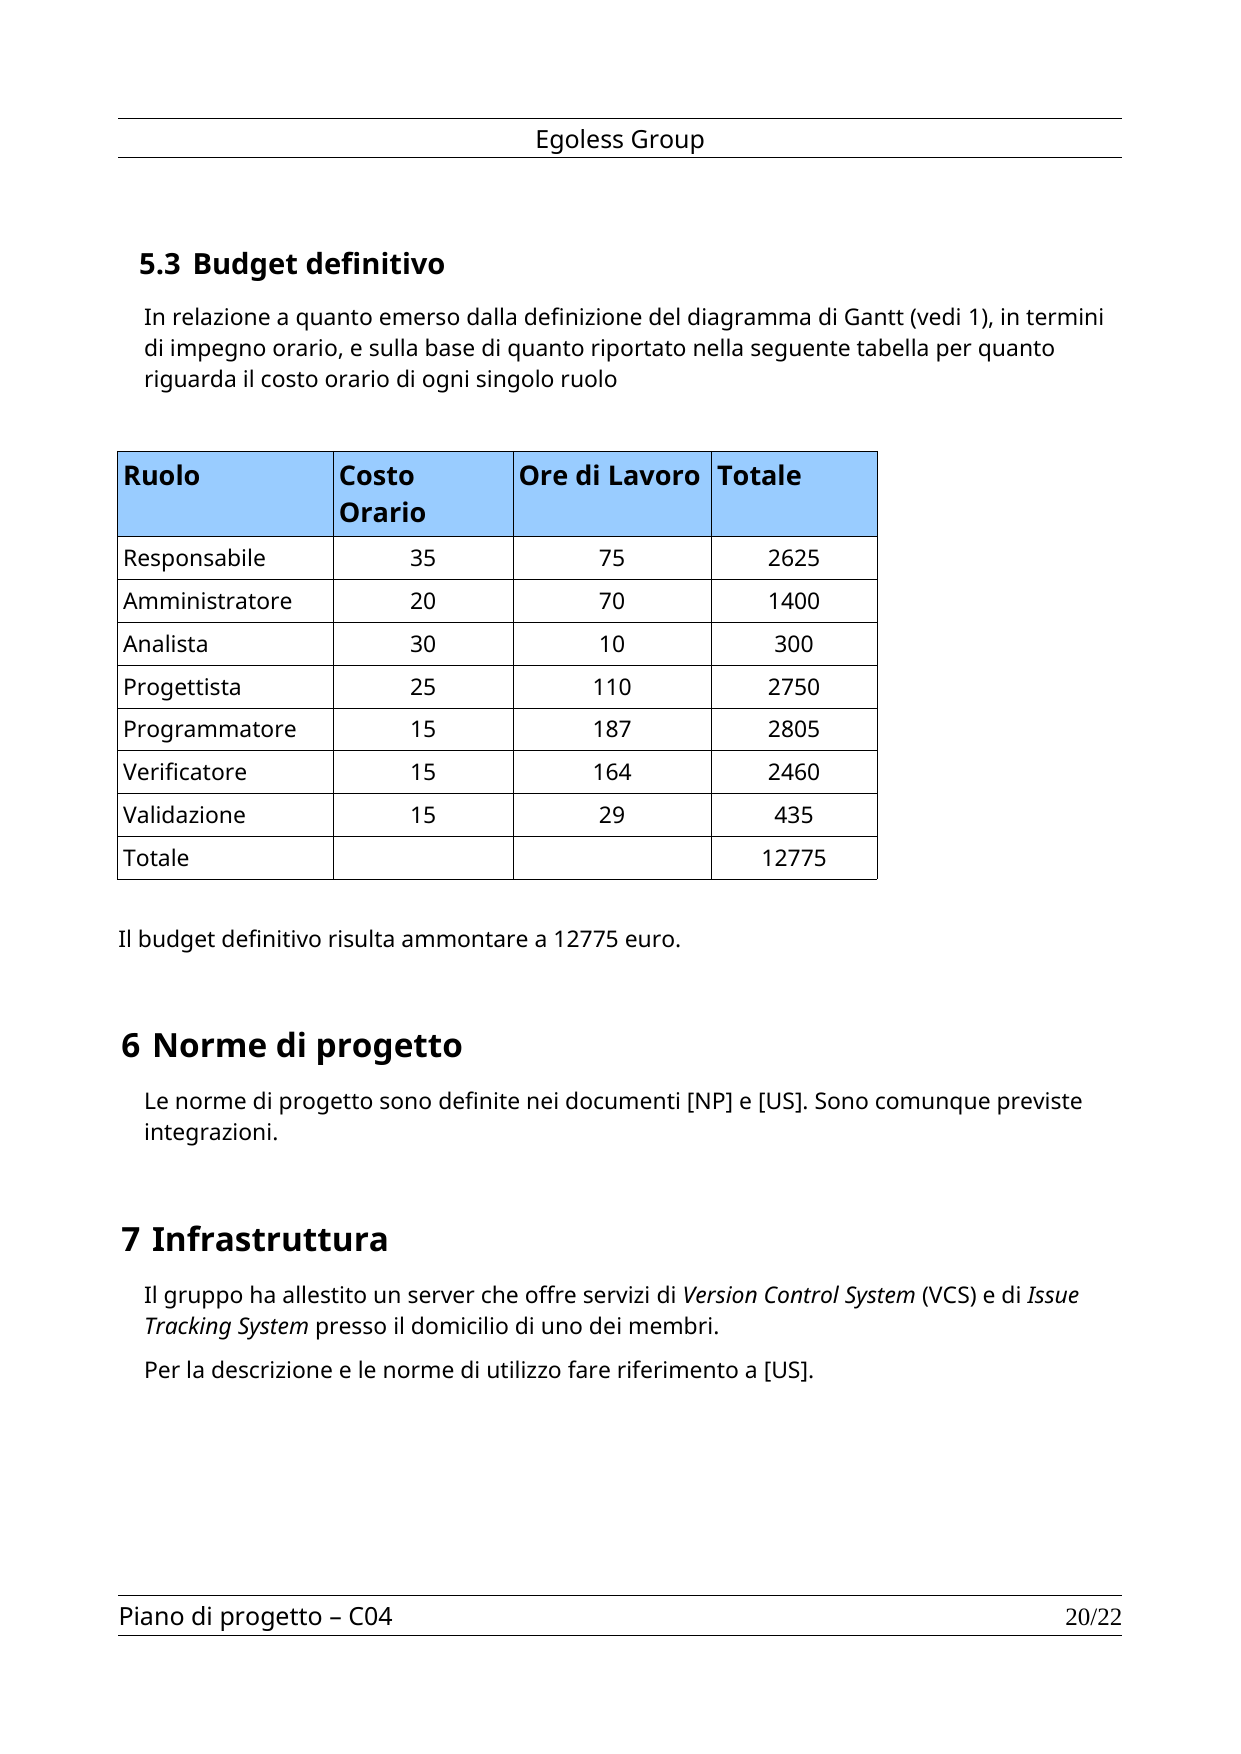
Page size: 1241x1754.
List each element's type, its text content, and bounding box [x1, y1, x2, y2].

table_cell Programmatore [118, 709, 333, 750]
table_cell 187 [514, 709, 711, 750]
table_cell 25 [334, 666, 513, 707]
table_cell Verificatore [118, 751, 333, 793]
table_cell 35 [334, 537, 513, 579]
table_cell Totale [118, 837, 333, 879]
table_cell Progettista [118, 666, 333, 707]
table_cell 1400 [712, 580, 877, 622]
subtitle Infrastruttura [121, 1215, 1122, 1261]
table_header Costo Orario [334, 452, 513, 536]
text Il gruppo ha allestito un server che offre servizi di Version Control System (VCS) e di Issue Tracking System presso il domicilio di uno dei membri. [144, 1278, 1122, 1341]
table_cell [514, 837, 711, 879]
subtitle Norme di progetto [121, 1022, 1122, 1067]
table_cell 70 [514, 580, 711, 622]
table_header Totale [712, 452, 877, 536]
table_cell 2750 [712, 666, 877, 707]
table_cell Analista [118, 623, 333, 664]
table_cell 15 [334, 794, 513, 836]
table_cell 30 [334, 623, 513, 664]
table_cell 2805 [712, 709, 877, 750]
table_header Ruolo [118, 452, 333, 536]
subtitle Budget definitivo [139, 243, 1122, 283]
table_cell Validazione [118, 794, 333, 836]
table_cell 12775 [712, 837, 877, 879]
text Le norme di progetto sono definite nei documenti [NP] e [US]. Sono comunque previste integrazioni. [144, 1085, 1122, 1147]
table_cell 10 [514, 623, 711, 664]
table_cell Amministratore [118, 580, 333, 622]
table_cell 15 [334, 751, 513, 793]
text In relazione a quanto emerso dalla definizione del diagramma di Gantt (vedi Illustrazione 1), in termini di impegno orario, e sulla base di quanto riportato nella seguente tabella per quanto riguarda il costo orario di ogni singolo ruolo [144, 301, 1122, 394]
table_header Ore di Lavoro [514, 452, 711, 536]
table_cell [334, 837, 513, 879]
text Il budget definitivo risulta ammontare a 12775 euro. [118, 922, 1122, 954]
table_cell 20 [334, 580, 513, 622]
table_cell 2460 [712, 751, 877, 793]
table_cell 15 [334, 709, 513, 750]
table_cell 110 [514, 666, 711, 707]
table_cell 300 [712, 623, 877, 664]
text Per la descrizione e le norme di utilizzo fare riferimento a [US]. [144, 1353, 1122, 1385]
table_cell 435 [712, 794, 877, 836]
table_cell 29 [514, 794, 711, 836]
table_cell 164 [514, 751, 711, 793]
table_cell 75 [514, 537, 711, 579]
table_cell 2625 [712, 537, 877, 579]
table_cell Responsabile [118, 537, 333, 579]
